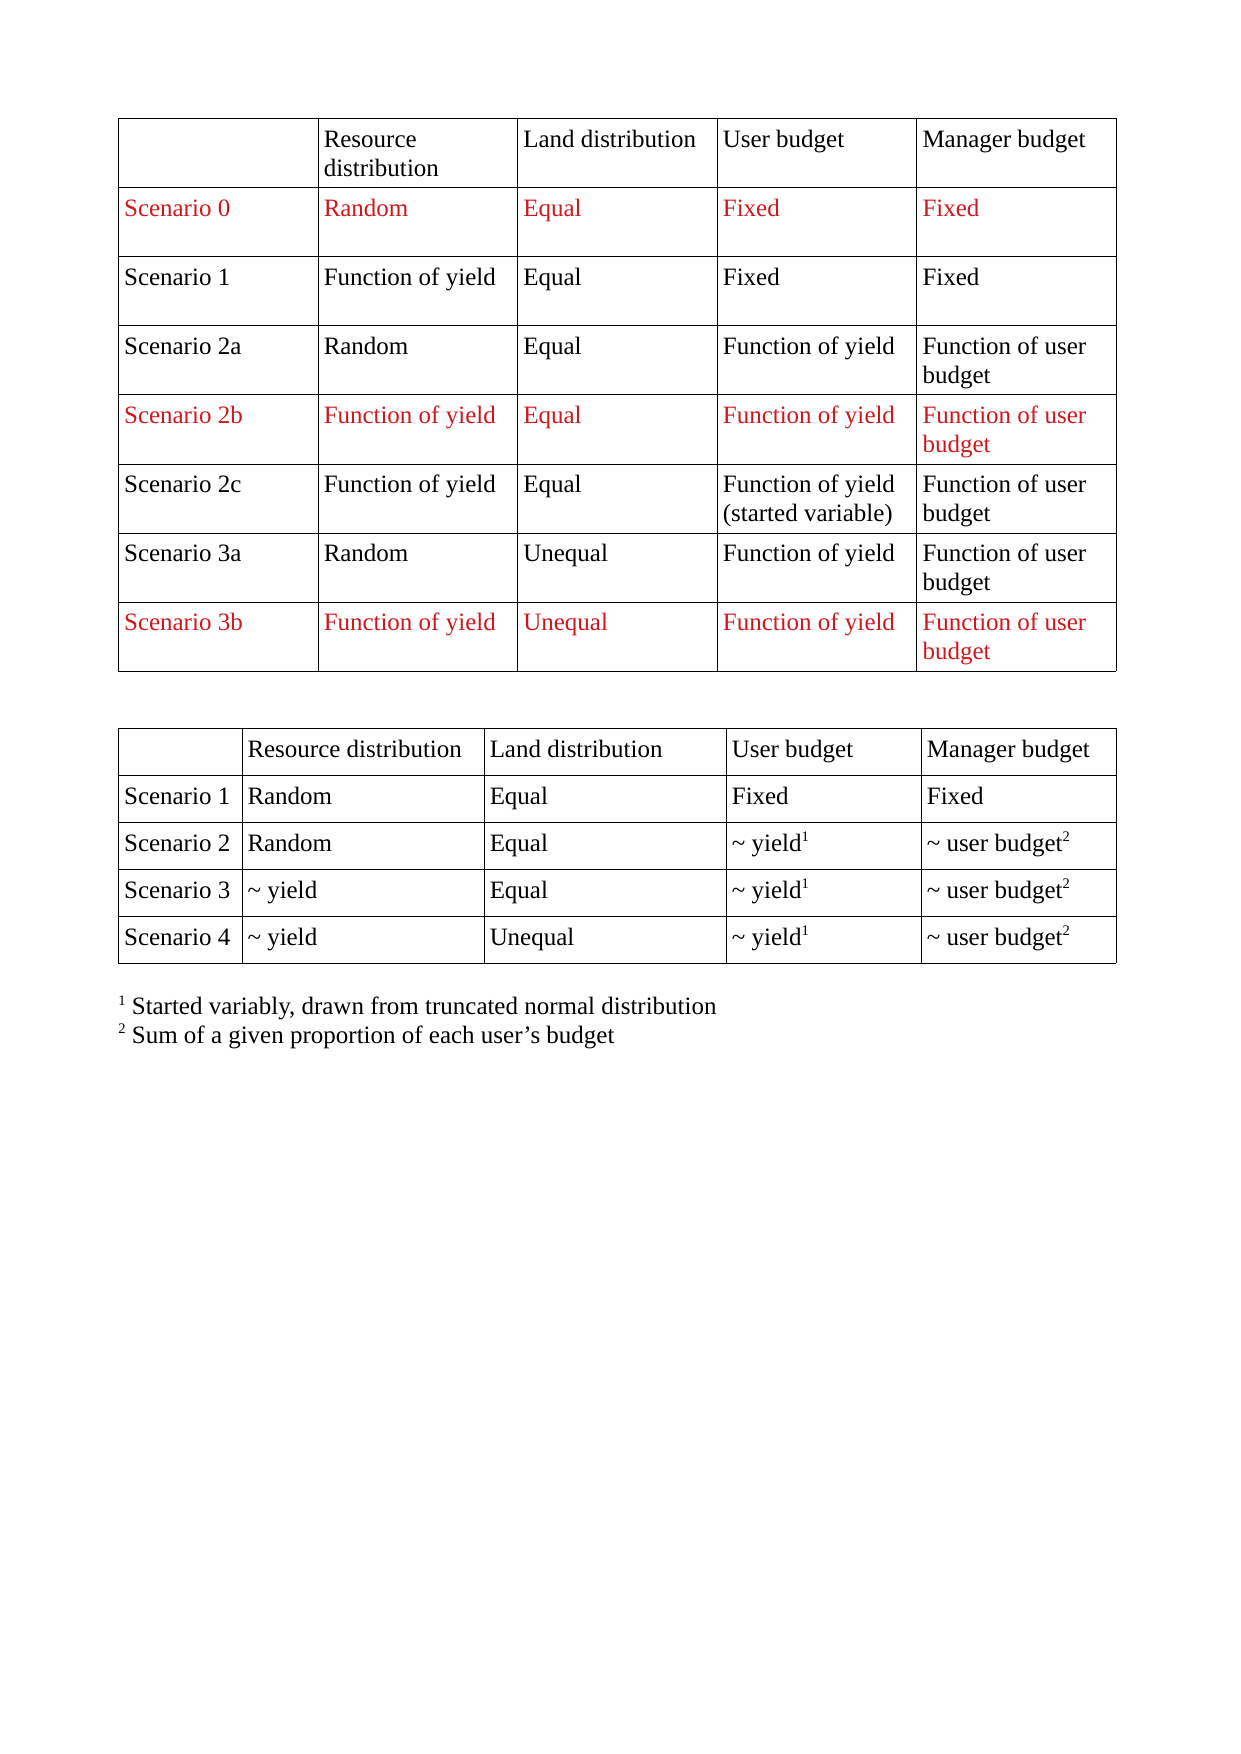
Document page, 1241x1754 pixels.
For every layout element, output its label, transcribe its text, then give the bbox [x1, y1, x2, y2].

table_cell Random [319, 188, 517, 256]
table_header [119, 729, 242, 775]
table_cell Scenario 2b [119, 395, 318, 463]
table_cell Fixed [917, 257, 1116, 325]
table_cell ~ user budget2 [922, 870, 1116, 916]
table_cell Scenario 2 [119, 823, 242, 869]
table_cell Random [319, 326, 517, 394]
table_cell Fixed [917, 188, 1116, 256]
table_cell Scenario 4 [119, 917, 242, 963]
table_cell Random [319, 534, 517, 602]
table_cell ~ yield1 [727, 870, 921, 916]
table_cell Equal [518, 465, 717, 532]
table_cell Scenario 2a [119, 326, 318, 394]
table_cell Function of yield [319, 395, 517, 463]
table_cell Equal [518, 257, 717, 325]
table_cell ~ yield1 [727, 917, 921, 963]
table_cell Function of user budget [917, 326, 1116, 394]
table_cell Function of user budget [917, 465, 1116, 532]
table_cell Equal [485, 823, 726, 869]
table_cell Equal [518, 395, 717, 463]
table_cell Function of user budget [917, 534, 1116, 602]
table_cell Equal [485, 870, 726, 916]
table_cell Function of yield [718, 395, 916, 463]
table_cell Equal [485, 776, 726, 822]
table_cell Scenario 1 [119, 257, 318, 325]
table_header User budget [727, 729, 921, 775]
table_cell Scenario 1 [119, 776, 242, 822]
table_header Land distribution [485, 729, 726, 775]
table_cell Equal [518, 188, 717, 256]
table_cell Function of yield [319, 465, 517, 532]
table_header Resource distribution [319, 119, 517, 187]
table_header [119, 119, 318, 187]
table_cell Function of yield [319, 603, 517, 671]
table_cell Function of yield [319, 257, 517, 325]
table_cell ~ user budget2 [922, 823, 1116, 869]
table_header Manager budget [917, 119, 1116, 187]
table_cell Function of yield [718, 534, 916, 602]
text 1 Started variably, drawn from truncated normal distribution [118, 991, 1122, 1020]
table_cell Fixed [727, 776, 921, 822]
table_cell Fixed [718, 257, 916, 325]
table_cell Function of yield (started variable) [718, 465, 916, 532]
table_cell Unequal [518, 534, 717, 602]
table_header Land distribution [518, 119, 717, 187]
table_cell ~ user budget2 [922, 917, 1116, 963]
table_cell Random [243, 823, 484, 869]
table_cell Function of yield [718, 603, 916, 671]
table_cell Scenario 3 [119, 870, 242, 916]
table_cell Function of user budget [917, 603, 1116, 671]
table_cell Fixed [718, 188, 916, 256]
table_cell Function of user budget [917, 395, 1116, 463]
table_cell Function of yield [718, 326, 916, 394]
table_cell Random [243, 776, 484, 822]
table_header Manager budget [922, 729, 1116, 775]
table_cell ~ yield [243, 870, 484, 916]
table_cell Scenario 2c [119, 465, 318, 532]
table_cell Scenario 3b [119, 603, 318, 671]
table_header Resource distribution [243, 729, 484, 775]
table_cell Scenario 3a [119, 534, 318, 602]
table_header User budget [718, 119, 916, 187]
table_cell Equal [518, 326, 717, 394]
text 2 Sum of a given proportion of each user’s budget [118, 1020, 1122, 1049]
table_cell ~ yield [243, 917, 484, 963]
table_cell Scenario 0 [119, 188, 318, 256]
table_cell Unequal [485, 917, 726, 963]
table_cell ~ yield1 [727, 823, 921, 869]
table_cell Fixed [922, 776, 1116, 822]
table_cell Unequal [518, 603, 717, 671]
